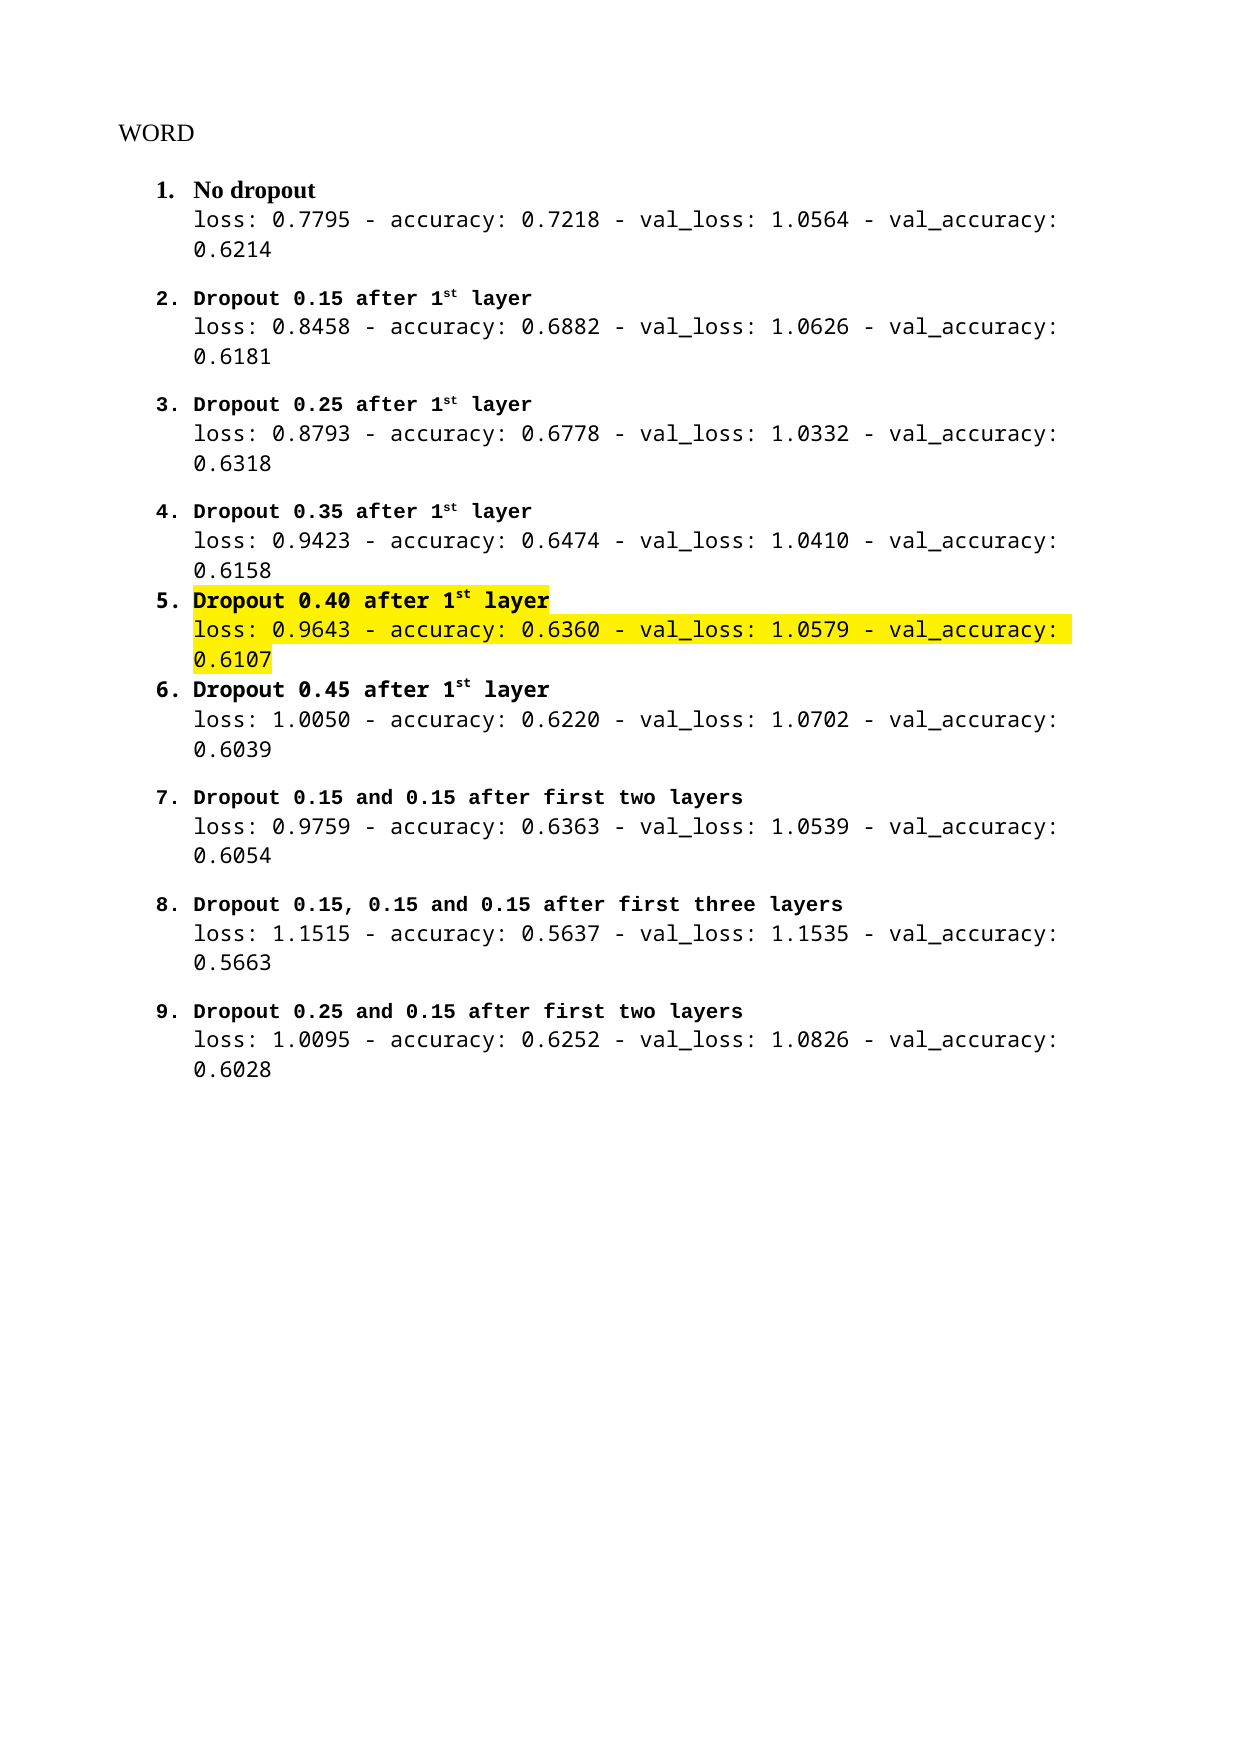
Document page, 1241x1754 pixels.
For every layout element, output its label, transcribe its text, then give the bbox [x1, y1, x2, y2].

list Dropout 0.25 and 0.15 after first two layers [156, 1001, 1122, 1024]
list loss: 1.1515 - accuracy: 0.5637 - val_loss: 1.1535 - val_accuracy: 0.5663 [156, 917, 1122, 977]
list Dropout 0.40 after 1st layer [156, 584, 1122, 614]
text WORD [118, 118, 1122, 147]
list loss: 1.0095 - accuracy: 0.6252 - val_loss: 1.0826 - val_accuracy: 0.6028 [156, 1024, 1122, 1084]
list loss: 0.9643 - accuracy: 0.6360 - val_loss: 1.0579 - val_accuracy: 0.6107 [156, 614, 1122, 674]
list Dropout 0.45 after 1st layer [156, 674, 1122, 704]
list loss: 0.9759 - accuracy: 0.6363 - val_loss: 1.0539 - val_accuracy: 0.6054 [156, 811, 1122, 870]
list No dropout [156, 176, 1122, 204]
list loss: 1.0050 - accuracy: 0.6220 - val_loss: 1.0702 - val_accuracy: 0.6039 [156, 704, 1122, 763]
list loss: 0.8458 - accuracy: 0.6882 - val_loss: 1.0626 - val_accuracy: 0.6181 [156, 311, 1122, 371]
list loss: 0.7795 - accuracy: 0.7218 - val_loss: 1.0564 - val_accuracy: 0.6214 [156, 204, 1122, 264]
list Dropout 0.15 after 1st layer [156, 288, 1122, 311]
list Dropout 0.35 after 1st layer [156, 501, 1122, 525]
list Dropout 0.15 and 0.15 after first two layers [156, 787, 1122, 811]
list loss: 0.8793 - accuracy: 0.6778 - val_loss: 1.0332 - val_accuracy: 0.6318 [156, 418, 1122, 478]
list Dropout 0.15, 0.15 and 0.15 after first three layers [156, 894, 1122, 917]
list Dropout 0.25 after 1st layer [156, 394, 1122, 418]
list loss: 0.9423 - accuracy: 0.6474 - val_loss: 1.0410 - val_accuracy: 0.6158 [156, 525, 1122, 584]
